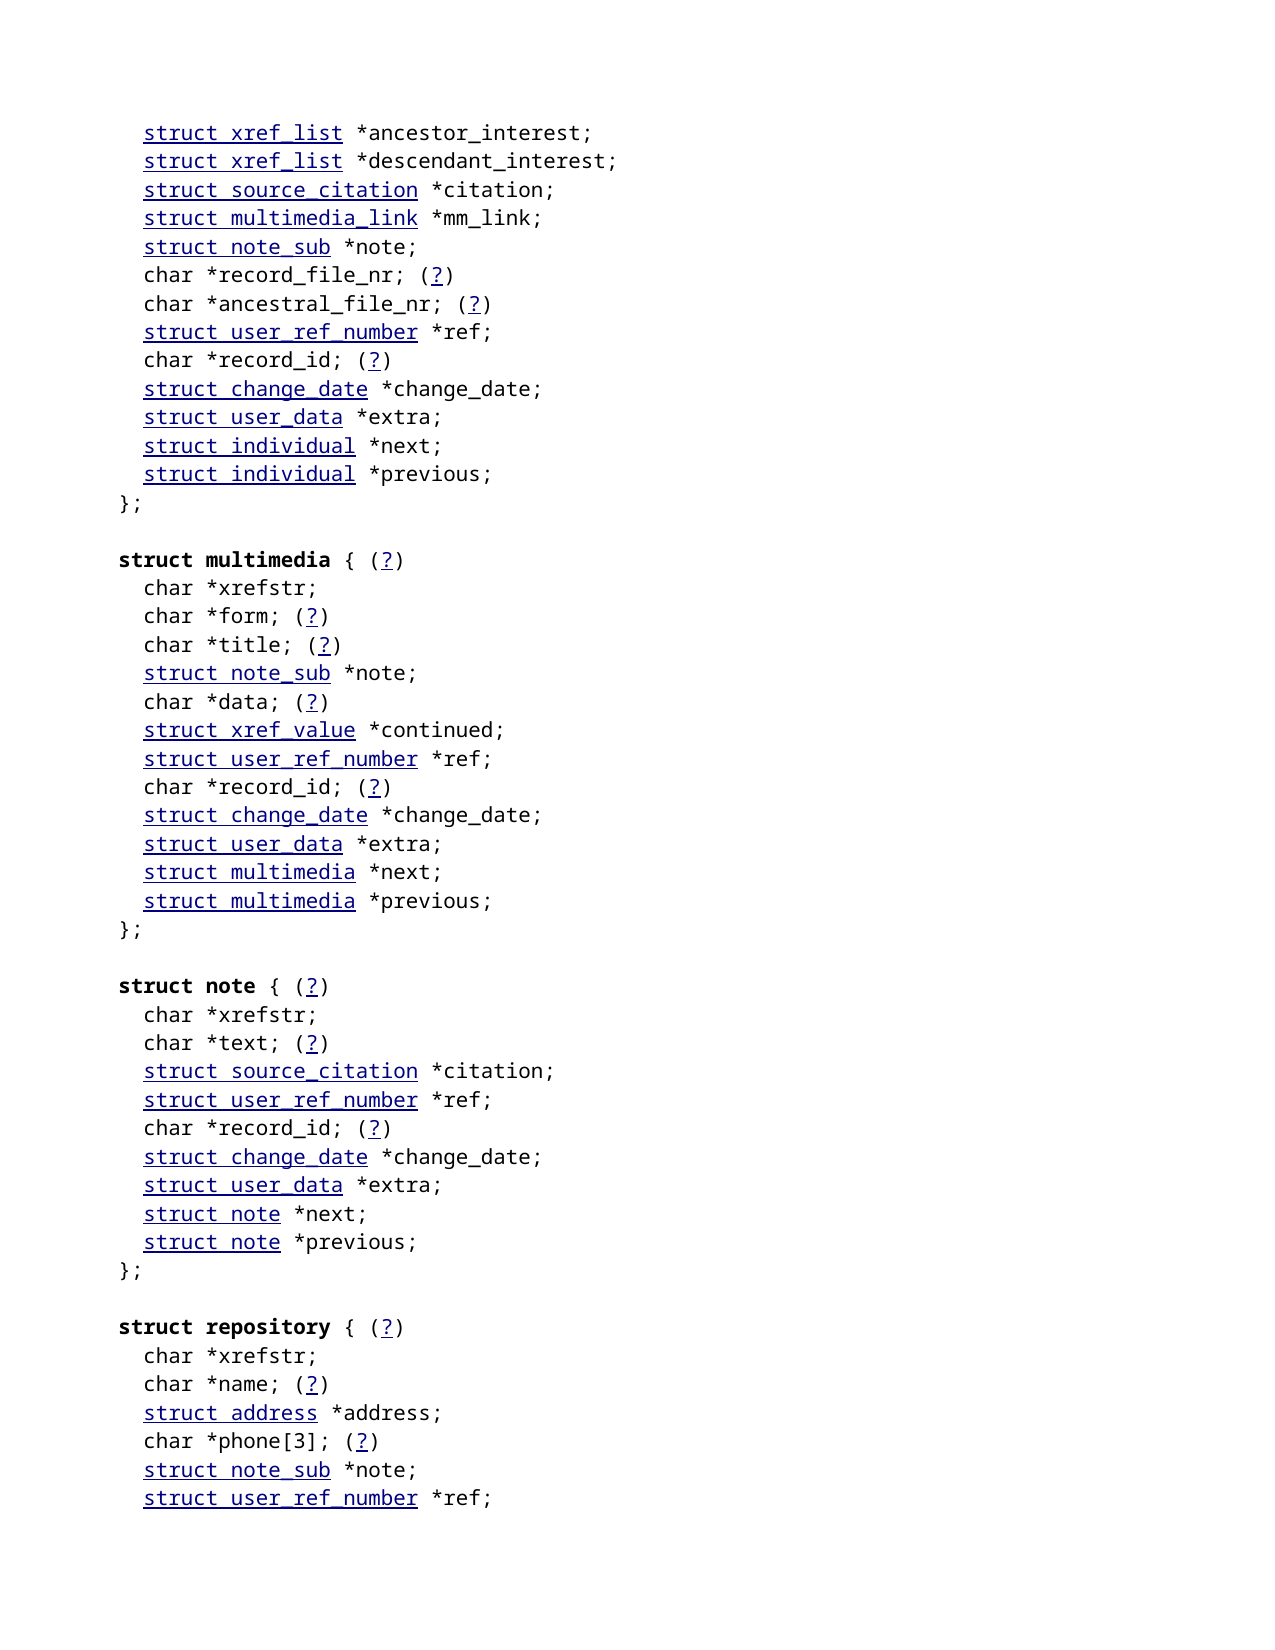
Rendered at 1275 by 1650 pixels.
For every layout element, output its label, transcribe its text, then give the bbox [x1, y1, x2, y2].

text struct xref_value *continued; [118, 715, 1157, 744]
text char *xrefstr; [118, 1000, 1157, 1028]
text struct user_ref_number *ref; [118, 317, 1157, 346]
text struct user_ref_number *ref; [118, 744, 1157, 772]
text struct note *next; [118, 1199, 1157, 1227]
text }; [118, 914, 1157, 943]
text struct user_ref_number *ref; [118, 1085, 1157, 1113]
text char *record_file_nr; (?) [118, 260, 1157, 289]
text char *record_id; (?) [118, 772, 1157, 801]
text struct multimedia *previous; [118, 886, 1157, 914]
text struct change_date *change_date; [118, 1142, 1157, 1170]
text struct multimedia *next; [118, 857, 1157, 886]
text struct user_data *extra; [118, 1170, 1157, 1199]
text char *ancestral_file_nr; (?) [118, 289, 1157, 317]
text struct note_sub *note; [118, 1455, 1157, 1483]
text struct multimedia { (?) [118, 545, 1157, 573]
text struct user_data *extra; [118, 402, 1157, 431]
text char *form; (?) [118, 602, 1157, 630]
text }; [118, 488, 1157, 516]
text char *record_id; (?) [118, 346, 1157, 374]
text struct note_sub *note; [118, 658, 1157, 687]
text char *record_id; (?) [118, 1113, 1157, 1142]
text char *name; (?) [118, 1369, 1157, 1398]
text char *phone[3]; (?) [118, 1426, 1157, 1455]
text struct note *previous; [118, 1227, 1157, 1256]
text struct repository { (?) [118, 1312, 1157, 1341]
text struct multimedia_link *mm_link; [118, 203, 1157, 232]
text char *xrefstr; [118, 573, 1157, 602]
text struct individual *next; [118, 431, 1157, 459]
text struct change_date *change_date; [118, 801, 1157, 829]
text char *text; (?) [118, 1028, 1157, 1057]
text }; [118, 1256, 1157, 1284]
text struct user_ref_number *ref; [118, 1483, 1157, 1512]
text struct source_citation *citation; [118, 175, 1157, 203]
text char *data; (?) [118, 687, 1157, 715]
text char *xrefstr; [118, 1341, 1157, 1369]
text struct note_sub *note; [118, 232, 1157, 260]
text struct change_date *change_date; [118, 374, 1157, 402]
text struct individual *previous; [118, 459, 1157, 488]
text struct source_citation *citation; [118, 1057, 1157, 1085]
text char *title; (?) [118, 630, 1157, 658]
text struct xref_list *ancestor_interest; [118, 118, 1157, 147]
text struct note { (?) [118, 971, 1157, 1000]
text struct address *address; [118, 1398, 1157, 1426]
text struct user_data *extra; [118, 829, 1157, 857]
text struct xref_list *descendant_interest; [118, 147, 1157, 175]
